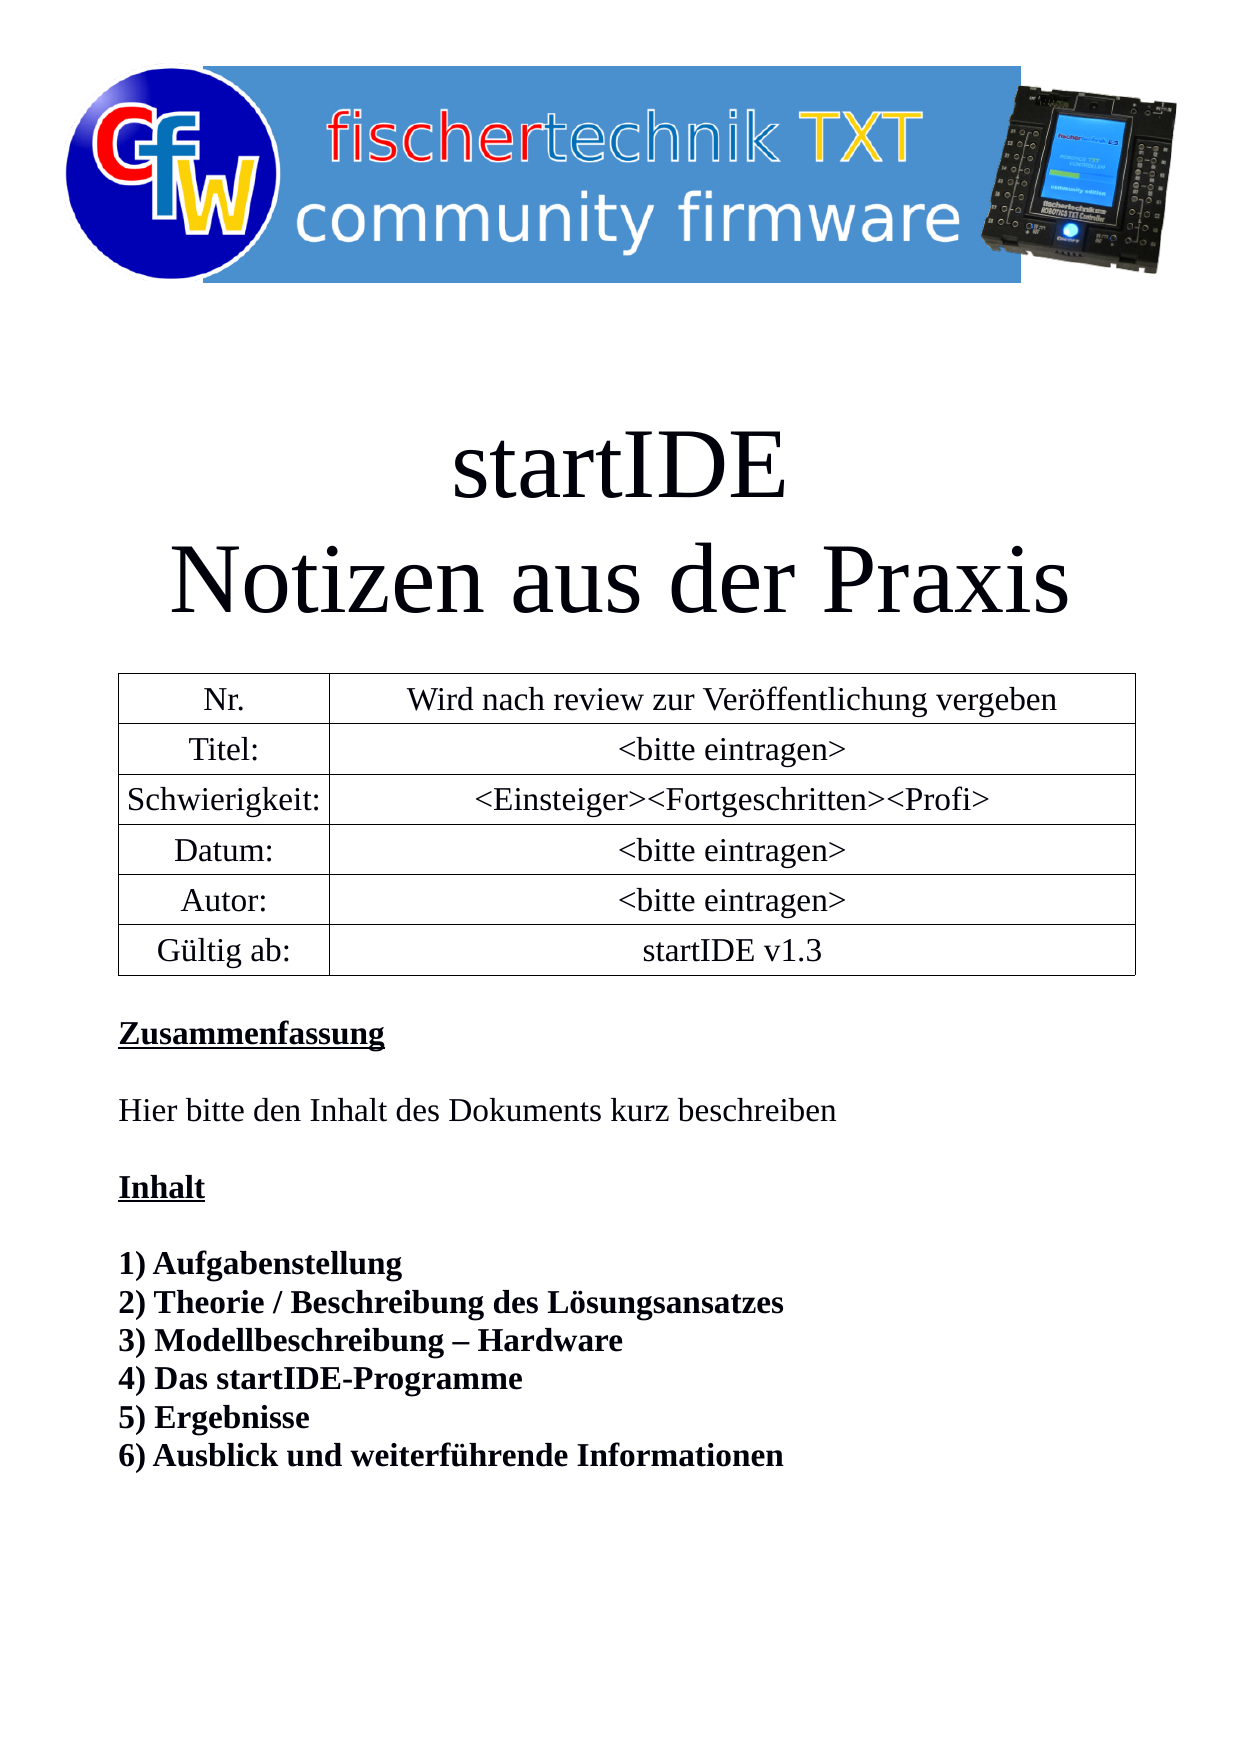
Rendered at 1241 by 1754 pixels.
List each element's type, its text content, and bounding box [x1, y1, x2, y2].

table_cell Schwierigkeit: [119, 775, 329, 824]
text Inhalt [118, 1167, 1122, 1205]
table_cell Datum: [119, 825, 329, 874]
text Hier bitte den Inhalt des Dokuments kurz beschreiben [118, 1090, 1122, 1128]
table_cell <bitte eintragen> [330, 875, 1135, 924]
table_cell Titel: [119, 724, 329, 773]
text Zusammenfassung [118, 1013, 1122, 1052]
table_cell Autor: [119, 875, 329, 924]
text 4) Das startIDE-Programme [118, 1358, 1122, 1397]
text 3) Modellbeschreibung – Hardware [118, 1320, 1122, 1358]
text 2) Theorie / Beschreibung des Lösungsansatzes [118, 1282, 1122, 1320]
table_header Nr. [119, 674, 329, 723]
table_cell <bitte eintragen> [330, 825, 1135, 874]
text startIDE [118, 404, 1122, 519]
table_cell <Einsteiger><Fortgeschritten><Profi> [330, 775, 1135, 824]
text 1) Aufgabenstellung [118, 1243, 1122, 1282]
table_header Wird nach review zur Veröffentlichung vergeben [330, 674, 1135, 723]
table_cell Gültig ab: [119, 925, 329, 975]
text 6) Ausblick und weiterführende Informationen [118, 1435, 1122, 1473]
text 5) Ergebnisse [118, 1397, 1122, 1435]
table_cell startIDE v1.3 [330, 925, 1135, 975]
text Notizen aus der Praxis [118, 519, 1122, 634]
table_cell <bitte eintragen> [330, 724, 1135, 773]
picture [59, 58, 1182, 290]
